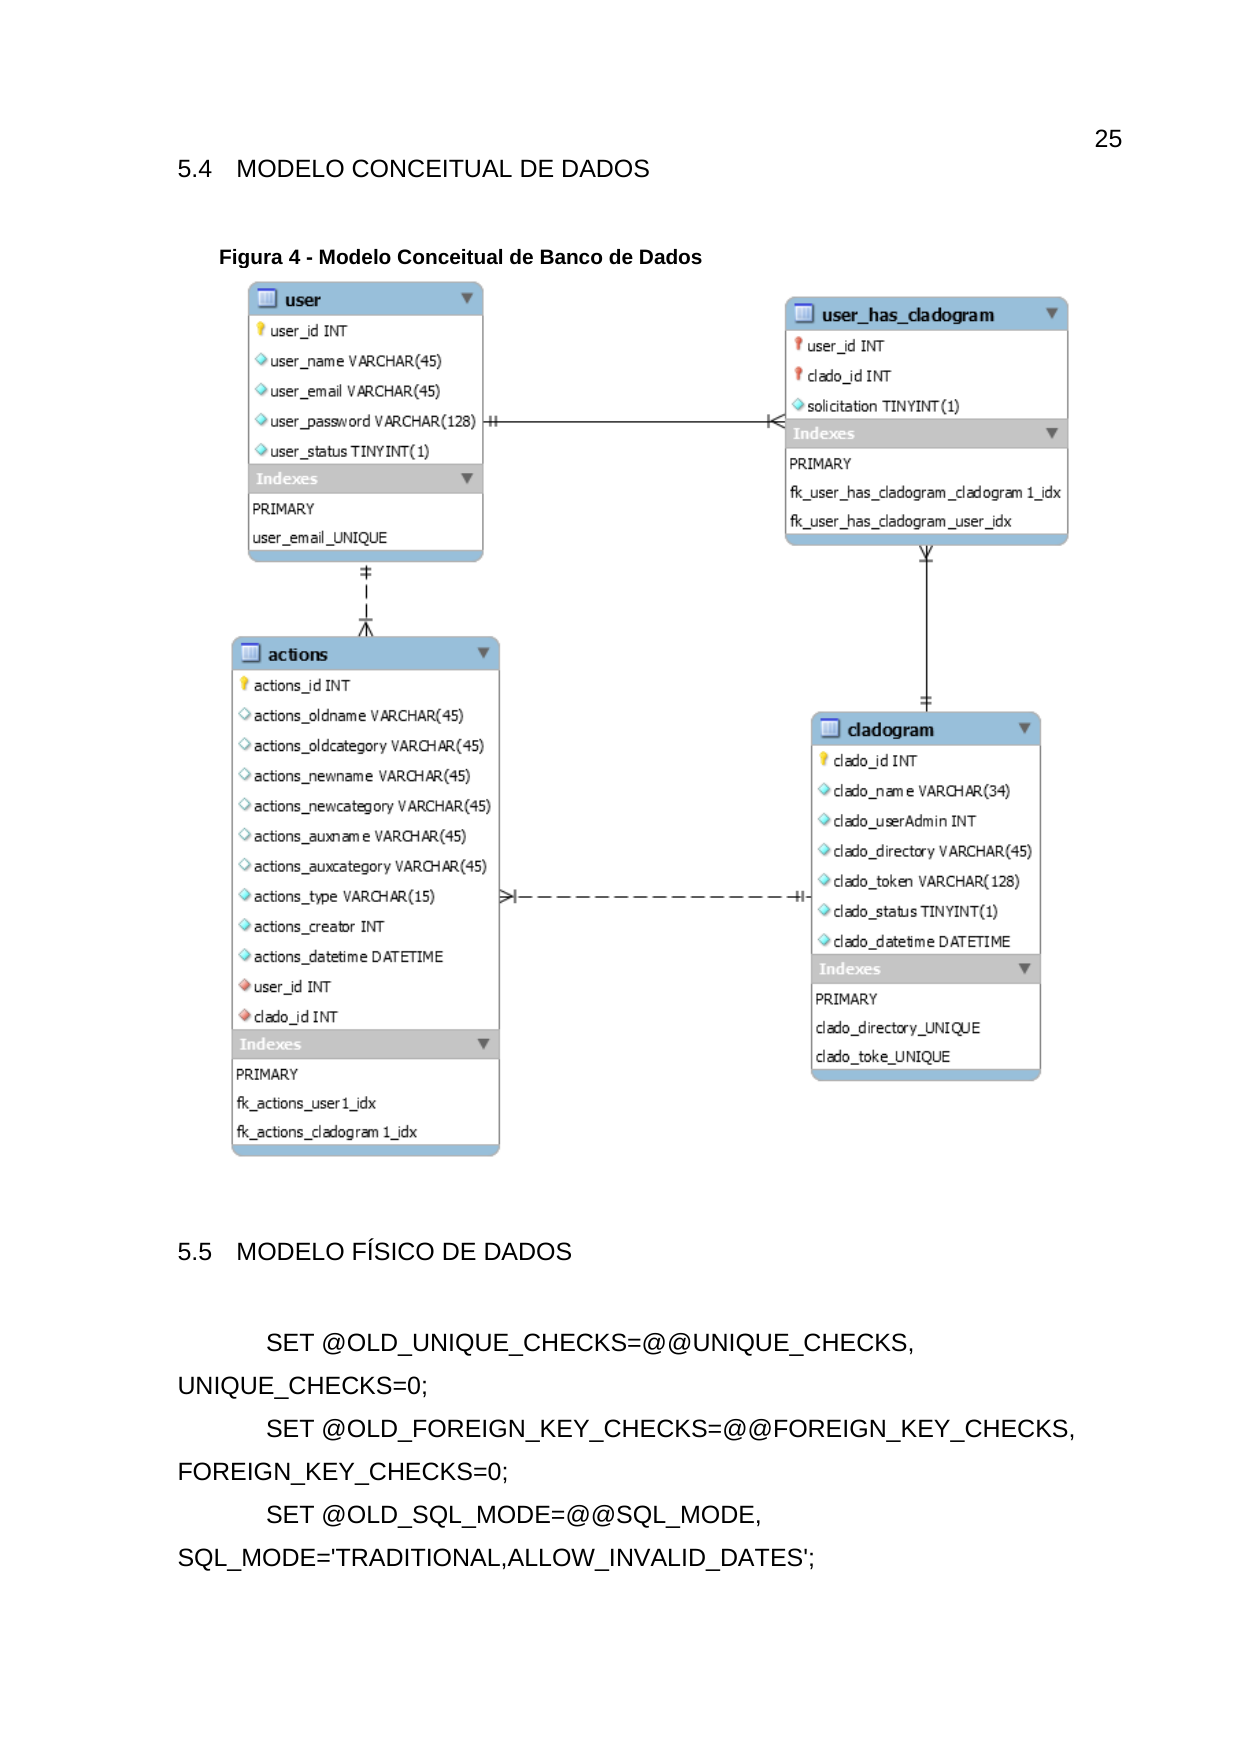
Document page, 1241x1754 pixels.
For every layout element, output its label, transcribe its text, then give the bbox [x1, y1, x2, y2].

text SET @OLD_SQL_MODE=@@SQL_MODE, SQL_MODE='TRADITIONAL,ALLOW_INVALID_DATES'; [177, 1500, 1122, 1572]
subtitle MODELO FÍSICO DE DADOS [177, 1236, 1122, 1265]
picture [218, 268, 1081, 1169]
subtitle MODELO CONCEITUAL DE DADOS [177, 153, 1122, 182]
text SET @OLD_FOREIGN_KEY_CHECKS=@@FOREIGN_KEY_CHECKS, FOREIGN_KEY_CHECKS=0; [177, 1414, 1122, 1486]
text Figura 4 - Modelo Conceitual de Banco de Dados [219, 245, 1080, 268]
text SET @OLD_UNIQUE_CHECKS=@@UNIQUE_CHECKS, UNIQUE_CHECKS=0; [177, 1328, 1122, 1399]
